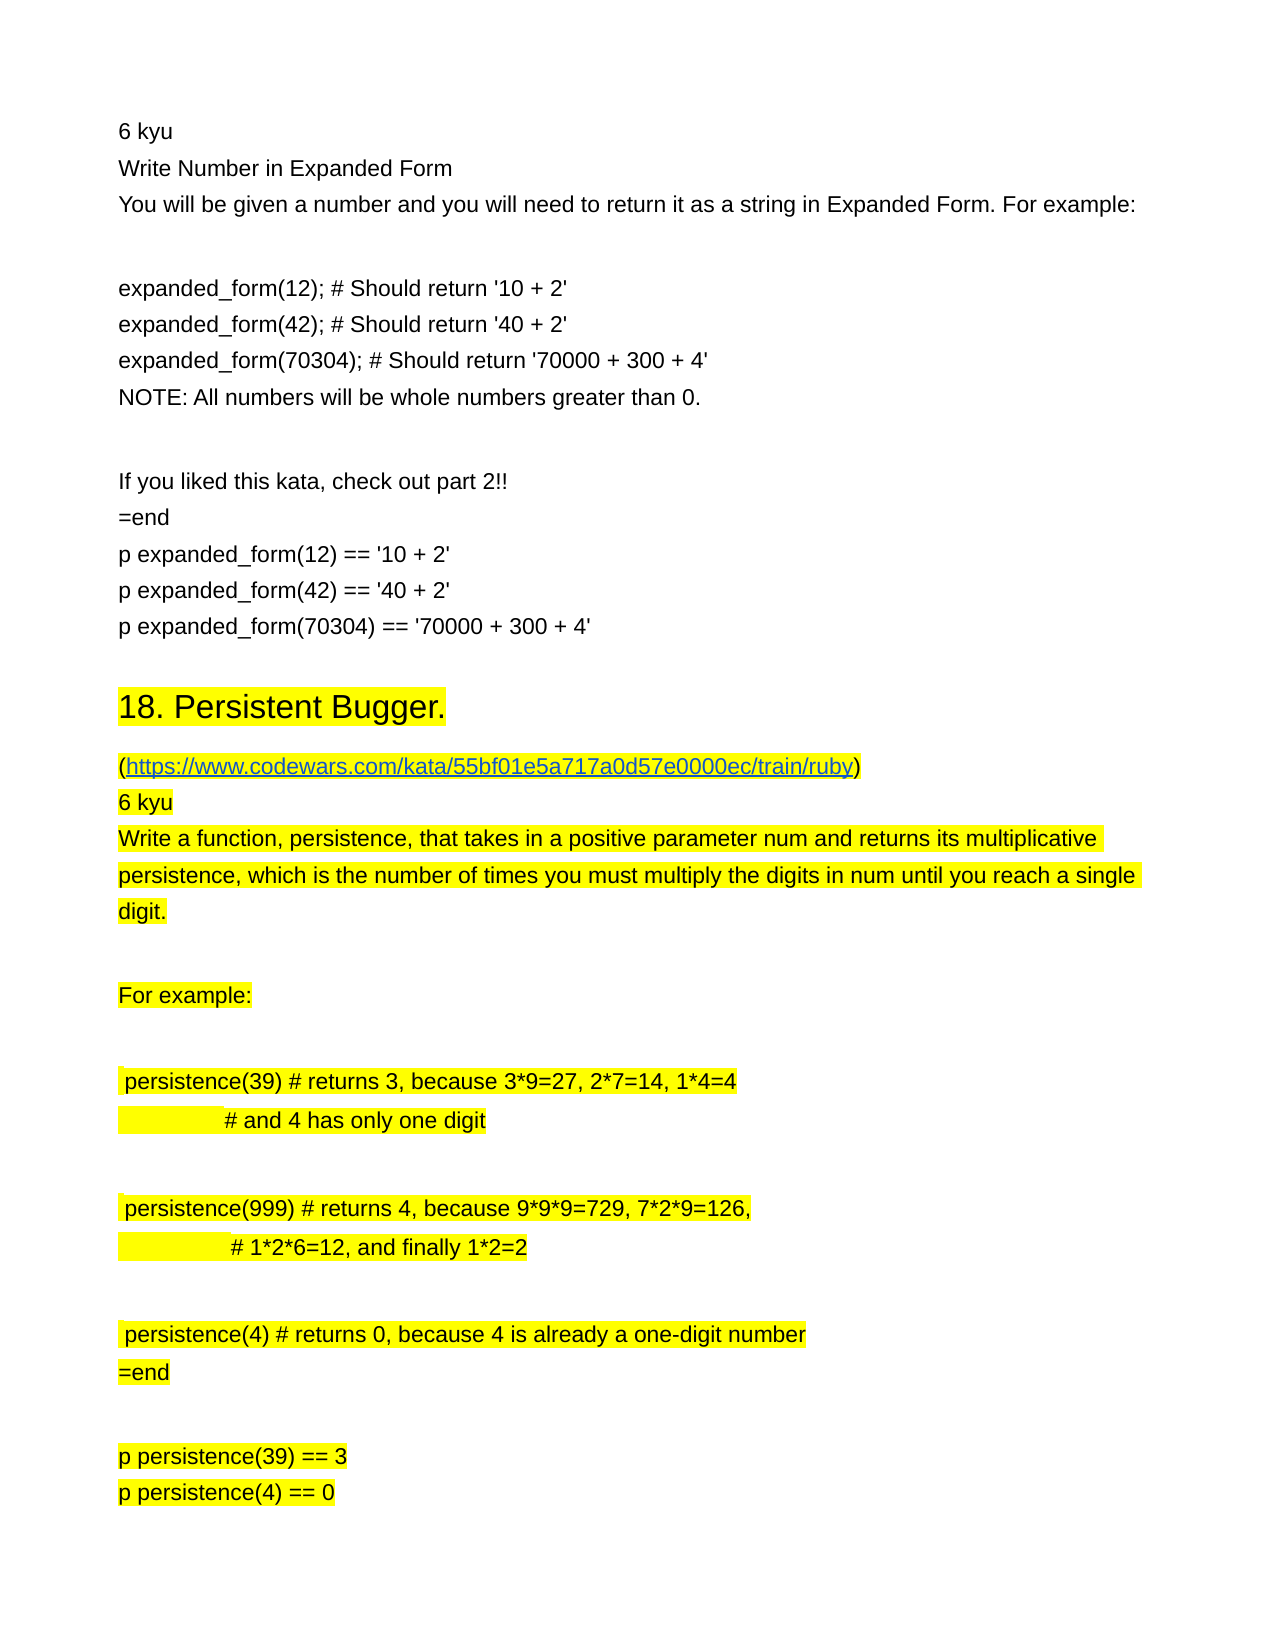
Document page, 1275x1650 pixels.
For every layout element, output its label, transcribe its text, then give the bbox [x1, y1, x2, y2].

text 6 kyu [118, 118, 1157, 144]
text p persistence(4) == 0 [118, 1479, 1157, 1506]
text 6 kyu [118, 789, 1157, 815]
text p expanded_form(70304) == '70000 + 300 + 4' [118, 613, 1157, 639]
text Write a function, persistence, that takes in a positive parameter num and returns its multiplicative persistence, which is the number of times you must multiply the digits in num until you reach a single digit. [118, 825, 1157, 924]
text persistence(999) # returns 4, because 9*9*9=729, 7*2*9=126, [118, 1193, 1157, 1221]
text (https://www.codewars.com/kata/55bf01e5a717a0d57e0000ec/train/ruby) [118, 753, 1157, 779]
text persistence(4) # returns 0, because 4 is already a one-digit number [118, 1319, 1157, 1348]
text Write Number in Expanded Form [118, 154, 1157, 181]
text p expanded_form(42) == '40 + 2' [118, 577, 1157, 603]
text expanded_form(42); # Should return '40 + 2' [118, 311, 1157, 337]
text =end [118, 1359, 1157, 1385]
text NOTE: All numbers will be whole numbers greater than 0. [118, 384, 1157, 410]
subtitle 18. Persistent Bugger. [118, 687, 1157, 726]
text expanded_form(12); # Should return '10 + 2' [118, 275, 1157, 301]
text # 1*2*6=12, and finally 1*2=2 [118, 1232, 1157, 1261]
text expanded_form(70304); # Should return '70000 + 300 + 4' [118, 347, 1157, 374]
text p expanded_form(12) == '10 + 2' [118, 541, 1157, 567]
text persistence(39) # returns 3, because 3*9=27, 2*7=14, 1*4=4 [118, 1066, 1157, 1095]
text # and 4 has only one digit [118, 1106, 1157, 1134]
text You will be given a number and you will need to return it as a string in Expanded Form. For example: [118, 191, 1157, 217]
text For example: [118, 982, 1157, 1008]
text If you liked this kata, check out part 2!! [118, 468, 1157, 494]
text p persistence(39) == 3 [118, 1443, 1157, 1469]
text =end [118, 504, 1157, 531]
